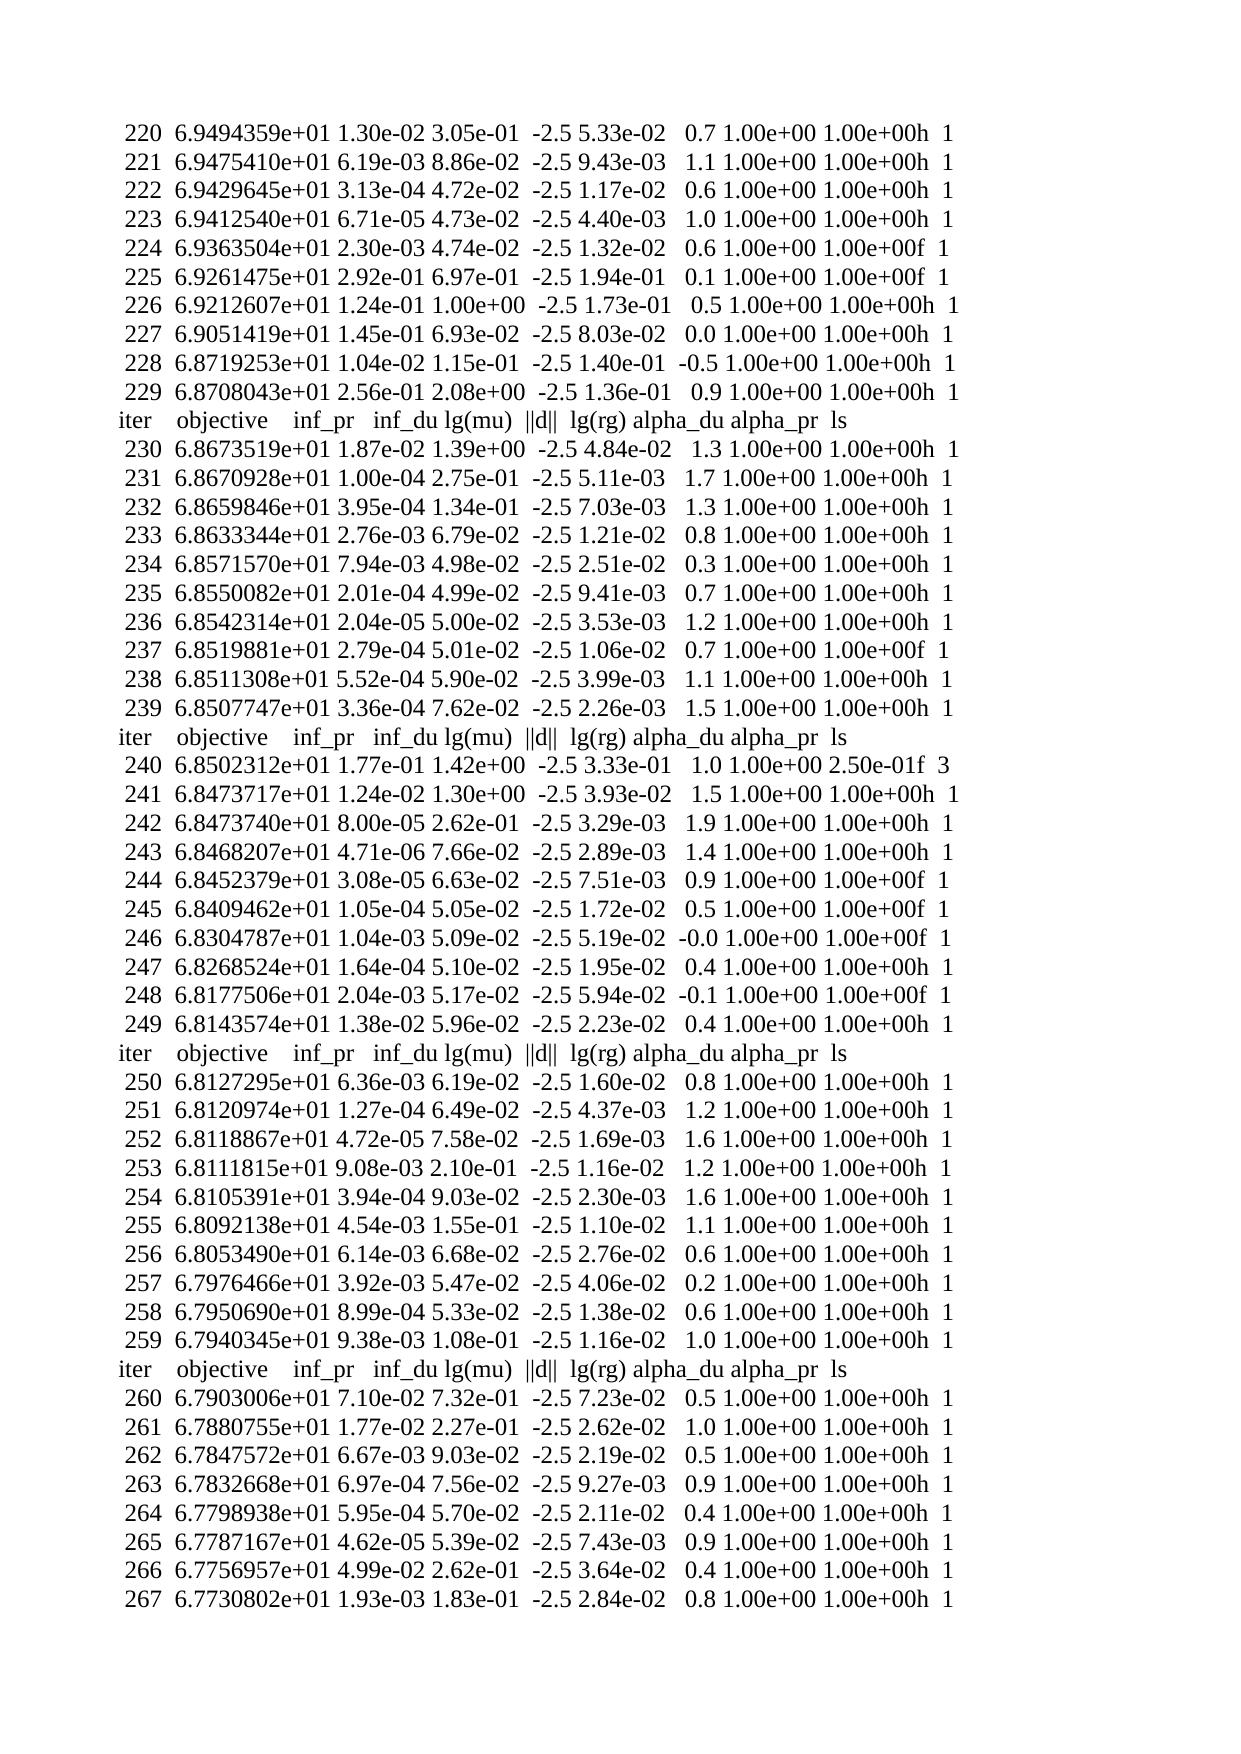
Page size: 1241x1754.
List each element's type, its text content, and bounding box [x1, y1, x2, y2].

text 223 6.9412540e+01 6.71e-05 4.73e-02 -2.5 4.40e-03 1.0 1.00e+00 1.00e+00h 1 [118, 204, 1122, 233]
text 263 6.7832668e+01 6.97e-04 7.56e-02 -2.5 9.27e-03 0.9 1.00e+00 1.00e+00h 1 [118, 1469, 1122, 1498]
text 233 6.8633344e+01 2.76e-03 6.79e-02 -2.5 1.21e-02 0.8 1.00e+00 1.00e+00h 1 [118, 521, 1122, 549]
text 247 6.8268524e+01 1.64e-04 5.10e-02 -2.5 1.95e-02 0.4 1.00e+00 1.00e+00h 1 [118, 952, 1122, 981]
text 226 6.9212607e+01 1.24e-01 1.00e+00 -2.5 1.73e-01 0.5 1.00e+00 1.00e+00h 1 [118, 291, 1122, 319]
text 232 6.8659846e+01 3.95e-04 1.34e-01 -2.5 7.03e-03 1.3 1.00e+00 1.00e+00h 1 [118, 492, 1122, 521]
text 257 6.7976466e+01 3.92e-03 5.47e-02 -2.5 4.06e-02 0.2 1.00e+00 1.00e+00h 1 [118, 1268, 1122, 1297]
text 262 6.7847572e+01 6.67e-03 9.03e-02 -2.5 2.19e-02 0.5 1.00e+00 1.00e+00h 1 [118, 1441, 1122, 1469]
text 241 6.8473717e+01 1.24e-02 1.30e+00 -2.5 3.93e-02 1.5 1.00e+00 1.00e+00h 1 [118, 779, 1122, 808]
text 231 6.8670928e+01 1.00e-04 2.75e-01 -2.5 5.11e-03 1.7 1.00e+00 1.00e+00h 1 [118, 463, 1122, 492]
text 227 6.9051419e+01 1.45e-01 6.93e-02 -2.5 8.03e-02 0.0 1.00e+00 1.00e+00h 1 [118, 319, 1122, 348]
text 229 6.8708043e+01 2.56e-01 2.08e+00 -2.5 1.36e-01 0.9 1.00e+00 1.00e+00h 1 [118, 377, 1122, 406]
text iter objective inf_pr inf_du lg(mu) ||d|| lg(rg) alpha_du alpha_pr ls [118, 722, 1122, 751]
text 234 6.8571570e+01 7.94e-03 4.98e-02 -2.5 2.51e-02 0.3 1.00e+00 1.00e+00h 1 [118, 549, 1122, 578]
text 253 6.8111815e+01 9.08e-03 2.10e-01 -2.5 1.16e-02 1.2 1.00e+00 1.00e+00h 1 [118, 1153, 1122, 1182]
text 230 6.8673519e+01 1.87e-02 1.39e+00 -2.5 4.84e-02 1.3 1.00e+00 1.00e+00h 1 [118, 434, 1122, 463]
text 249 6.8143574e+01 1.38e-02 5.96e-02 -2.5 2.23e-02 0.4 1.00e+00 1.00e+00h 1 [118, 1009, 1122, 1038]
text 251 6.8120974e+01 1.27e-04 6.49e-02 -2.5 4.37e-03 1.2 1.00e+00 1.00e+00h 1 [118, 1096, 1122, 1124]
text 220 6.9494359e+01 1.30e-02 3.05e-01 -2.5 5.33e-02 0.7 1.00e+00 1.00e+00h 1 [118, 118, 1122, 147]
text 259 6.7940345e+01 9.38e-03 1.08e-01 -2.5 1.16e-02 1.0 1.00e+00 1.00e+00h 1 [118, 1326, 1122, 1354]
text 248 6.8177506e+01 2.04e-03 5.17e-02 -2.5 5.94e-02 -0.1 1.00e+00 1.00e+00f 1 [118, 981, 1122, 1009]
text 228 6.8719253e+01 1.04e-02 1.15e-01 -2.5 1.40e-01 -0.5 1.00e+00 1.00e+00h 1 [118, 348, 1122, 377]
text 252 6.8118867e+01 4.72e-05 7.58e-02 -2.5 1.69e-03 1.6 1.00e+00 1.00e+00h 1 [118, 1124, 1122, 1153]
text 242 6.8473740e+01 8.00e-05 2.62e-01 -2.5 3.29e-03 1.9 1.00e+00 1.00e+00h 1 [118, 808, 1122, 837]
text 222 6.9429645e+01 3.13e-04 4.72e-02 -2.5 1.17e-02 0.6 1.00e+00 1.00e+00h 1 [118, 176, 1122, 204]
text 240 6.8502312e+01 1.77e-01 1.42e+00 -2.5 3.33e-01 1.0 1.00e+00 2.50e-01f 3 [118, 751, 1122, 779]
text iter objective inf_pr inf_du lg(mu) ||d|| lg(rg) alpha_du alpha_pr ls [118, 406, 1122, 434]
text 246 6.8304787e+01 1.04e-03 5.09e-02 -2.5 5.19e-02 -0.0 1.00e+00 1.00e+00f 1 [118, 923, 1122, 952]
text 244 6.8452379e+01 3.08e-05 6.63e-02 -2.5 7.51e-03 0.9 1.00e+00 1.00e+00f 1 [118, 866, 1122, 894]
text 250 6.8127295e+01 6.36e-03 6.19e-02 -2.5 1.60e-02 0.8 1.00e+00 1.00e+00h 1 [118, 1067, 1122, 1096]
text 260 6.7903006e+01 7.10e-02 7.32e-01 -2.5 7.23e-02 0.5 1.00e+00 1.00e+00h 1 [118, 1383, 1122, 1412]
text 235 6.8550082e+01 2.01e-04 4.99e-02 -2.5 9.41e-03 0.7 1.00e+00 1.00e+00h 1 [118, 578, 1122, 607]
text 221 6.9475410e+01 6.19e-03 8.86e-02 -2.5 9.43e-03 1.1 1.00e+00 1.00e+00h 1 [118, 147, 1122, 176]
text 225 6.9261475e+01 2.92e-01 6.97e-01 -2.5 1.94e-01 0.1 1.00e+00 1.00e+00f 1 [118, 262, 1122, 291]
text 264 6.7798938e+01 5.95e-04 5.70e-02 -2.5 2.11e-02 0.4 1.00e+00 1.00e+00h 1 [118, 1498, 1122, 1527]
text 238 6.8511308e+01 5.52e-04 5.90e-02 -2.5 3.99e-03 1.1 1.00e+00 1.00e+00h 1 [118, 664, 1122, 693]
text 224 6.9363504e+01 2.30e-03 4.74e-02 -2.5 1.32e-02 0.6 1.00e+00 1.00e+00f 1 [118, 233, 1122, 262]
text 255 6.8092138e+01 4.54e-03 1.55e-01 -2.5 1.10e-02 1.1 1.00e+00 1.00e+00h 1 [118, 1211, 1122, 1239]
text 265 6.7787167e+01 4.62e-05 5.39e-02 -2.5 7.43e-03 0.9 1.00e+00 1.00e+00h 1 [118, 1527, 1122, 1556]
text iter objective inf_pr inf_du lg(mu) ||d|| lg(rg) alpha_du alpha_pr ls [118, 1038, 1122, 1067]
text 266 6.7756957e+01 4.99e-02 2.62e-01 -2.5 3.64e-02 0.4 1.00e+00 1.00e+00h 1 [118, 1556, 1122, 1584]
text 236 6.8542314e+01 2.04e-05 5.00e-02 -2.5 3.53e-03 1.2 1.00e+00 1.00e+00h 1 [118, 607, 1122, 636]
text iter objective inf_pr inf_du lg(mu) ||d|| lg(rg) alpha_du alpha_pr ls [118, 1354, 1122, 1383]
text 243 6.8468207e+01 4.71e-06 7.66e-02 -2.5 2.89e-03 1.4 1.00e+00 1.00e+00h 1 [118, 837, 1122, 866]
text 261 6.7880755e+01 1.77e-02 2.27e-01 -2.5 2.62e-02 1.0 1.00e+00 1.00e+00h 1 [118, 1412, 1122, 1441]
text 237 6.8519881e+01 2.79e-04 5.01e-02 -2.5 1.06e-02 0.7 1.00e+00 1.00e+00f 1 [118, 636, 1122, 664]
text 267 6.7730802e+01 1.93e-03 1.83e-01 -2.5 2.84e-02 0.8 1.00e+00 1.00e+00h 1 [118, 1584, 1122, 1613]
text 258 6.7950690e+01 8.99e-04 5.33e-02 -2.5 1.38e-02 0.6 1.00e+00 1.00e+00h 1 [118, 1297, 1122, 1326]
text 239 6.8507747e+01 3.36e-04 7.62e-02 -2.5 2.26e-03 1.5 1.00e+00 1.00e+00h 1 [118, 693, 1122, 722]
text 245 6.8409462e+01 1.05e-04 5.05e-02 -2.5 1.72e-02 0.5 1.00e+00 1.00e+00f 1 [118, 894, 1122, 923]
text 256 6.8053490e+01 6.14e-03 6.68e-02 -2.5 2.76e-02 0.6 1.00e+00 1.00e+00h 1 [118, 1239, 1122, 1268]
text 254 6.8105391e+01 3.94e-04 9.03e-02 -2.5 2.30e-03 1.6 1.00e+00 1.00e+00h 1 [118, 1182, 1122, 1211]
